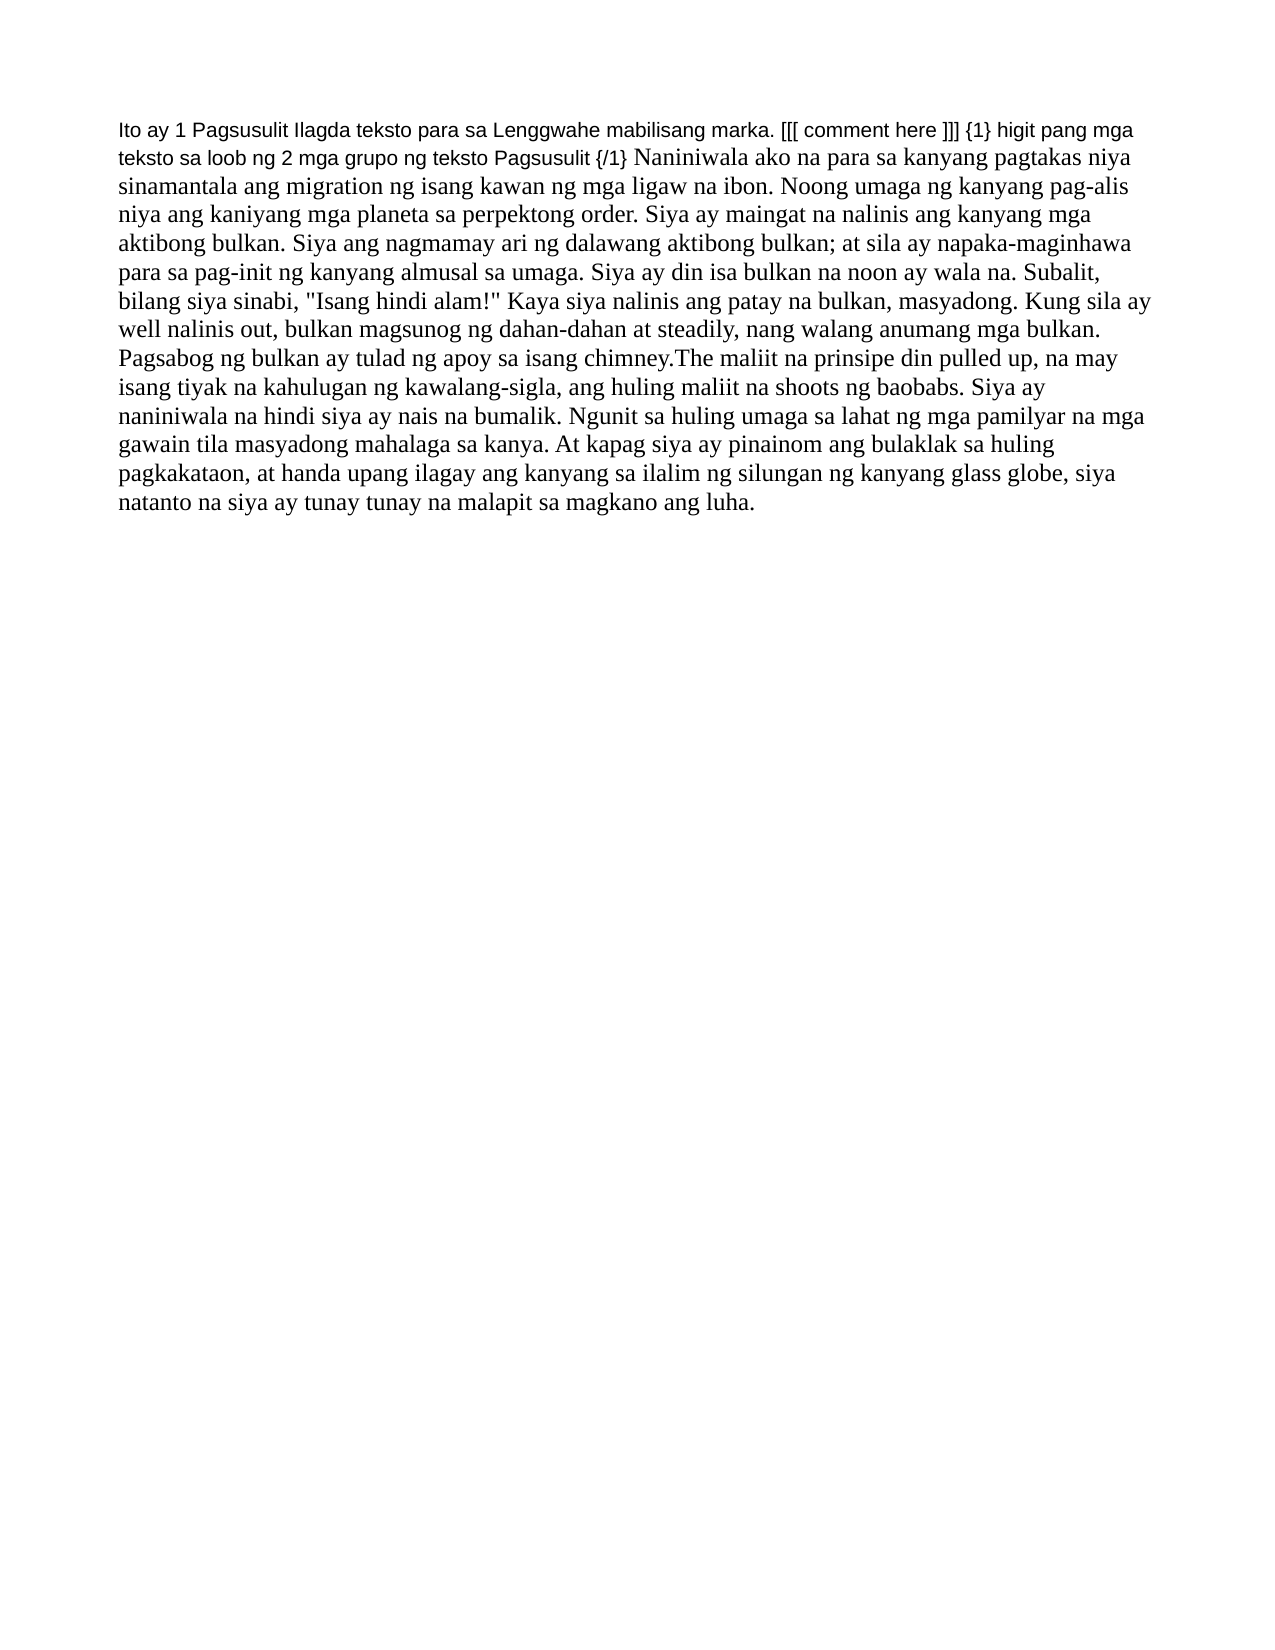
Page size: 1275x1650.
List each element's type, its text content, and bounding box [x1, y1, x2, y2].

text Ito ay 1 Pagsusulit Ilagda teksto para sa Lenggwahe mabilisang marka. [[[ comment here ]]] {1} higit pang mga teksto sa loob ng 2 mga grupo ng teksto Pagsusulit {/1} Naniniwala ako na para sa kanyang pagtakas niya sinamantala ang migration ng isang kawan ng mga ligaw na ibon. Noong umaga ng kanyang pag-alis niya ang kaniyang mga planeta sa perpektong order. Siya ay maingat na nalinis ang kanyang mga aktibong bulkan. Siya ang nagmamay ari ng dalawang aktibong bulkan; at sila ay napaka-maginhawa para sa pag-init ng kanyang almusal sa umaga. Siya ay din isa bulkan na noon ay wala na. Subalit, bilang siya sinabi, "Isang hindi alam!" Kaya siya nalinis ang patay na bulkan, masyadong. Kung sila ay well nalinis out, bulkan magsunog ng dahan-dahan at steadily, nang walang anumang mga bulkan. Pagsabog ng bulkan ay tulad ng apoy sa isang chimney.The maliit na prinsipe din pulled up, na may isang tiyak na kahulugan ng kawalang-sigla, ang huling maliit na shoots ng baobabs. Siya ay naniniwala na hindi siya ay nais na bumalik. Ngunit sa huling umaga sa lahat ng mga pamilyar na mga gawain tila masyadong mahalaga sa kanya. At kapag siya ay pinainom ang bulaklak sa huling pagkakataon, at handa upang ilagay ang kanyang sa ilalim ng silungan ng kanyang glass globe, siya natanto na siya ay tunay tunay na malapit sa magkano ang luha. [118, 118, 1157, 516]
